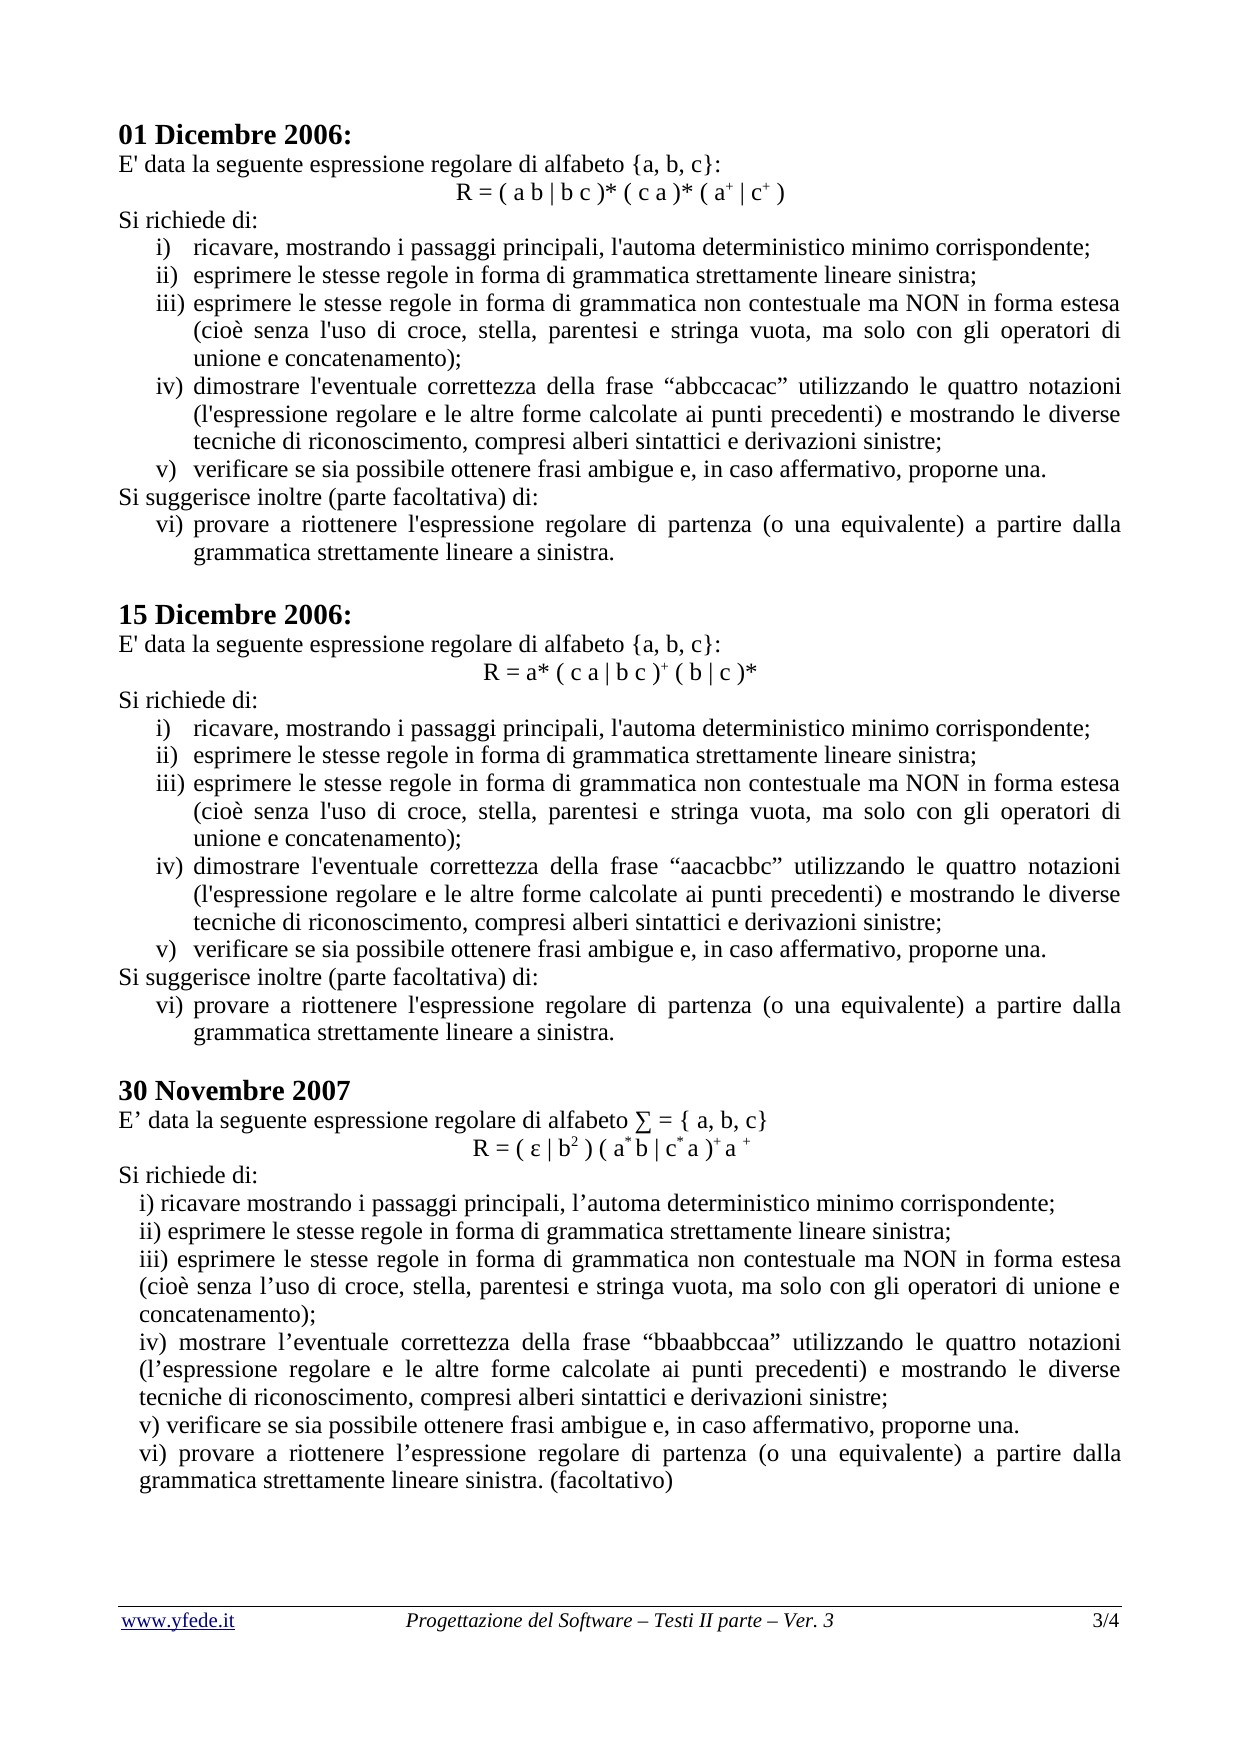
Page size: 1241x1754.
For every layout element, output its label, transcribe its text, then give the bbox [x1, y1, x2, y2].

list mostrare l’eventuale correttezza della frase “bbaabbccaa” utilizzando le quattro notazioni (l’espressione regolare e le altre forme calcolate ai punti precedenti) e mostrando le diverse tecniche di riconoscimento, compresi alberi sintattici e derivazioni sinistre; [118, 1328, 1122, 1411]
list ricavare, mostrando i passaggi principali, l'automa deterministico minimo corrispondente; [156, 233, 1122, 261]
text 30 Novembre 2007 [118, 1074, 1122, 1106]
text E' data la seguente espressione regolare di alfabeto {a, b, c}: [118, 631, 1122, 658]
text R = ( ε | b2 ) ( a* b | c* a )+ a + [118, 1134, 1122, 1162]
text E’ data la seguente espressione regolare di alfabeto ∑ = { a, b, c} [118, 1106, 1122, 1134]
list provare a riottenere l'espressione regolare di partenza (o una equivalente) a partire dalla grammatica strettamente lineare a sinistra. [156, 991, 1122, 1046]
list dimostrare l'eventuale correttezza della frase “aacacbbc” utilizzando le quattro notazioni (l'espressione regolare e le altre forme calcolate ai punti precedenti) e mostrando le diverse tecniche di riconoscimento, compresi alberi sintattici e derivazioni sinistre; [156, 852, 1122, 935]
list esprimere le stesse regole in forma di grammatica non contestuale ma NON in forma estesa (cioè senza l’uso di croce, stella, parentesi e stringa vuota, ma solo con gli operatori di unione e concatenamento); [118, 1245, 1122, 1328]
text Si richiede di: [118, 206, 1122, 233]
list provare a riottenere l’espressione regolare di partenza (o una equivalente) a partire dalla grammatica strettamente lineare sinistra. (facoltativo) [118, 1439, 1122, 1494]
list ricavare, mostrando i passaggi principali, l'automa deterministico minimo corrispondente; [156, 714, 1122, 741]
list esprimere le stesse regole in forma di grammatica strettamente lineare sinistra; [156, 261, 1122, 289]
text Si suggerisce inoltre (parte facoltativa) di: [118, 483, 1122, 511]
list dimostrare l'eventuale correttezza della frase “abbccacac” utilizzando le quattro notazioni (l'espressione regolare e le altre forme calcolate ai punti precedenti) e mostrando le diverse tecniche di riconoscimento, compresi alberi sintattici e derivazioni sinistre; [156, 372, 1122, 455]
list esprimere le stesse regole in forma di grammatica non contestuale ma NON in forma estesa (cioè senza l'uso di croce, stella, parentesi e stringa vuota, ma solo con gli operatori di unione e concatenamento); [156, 769, 1122, 852]
list esprimere le stesse regole in forma di grammatica non contestuale ma NON in forma estesa (cioè senza l'uso di croce, stella, parentesi e stringa vuota, ma solo con gli operatori di unione e concatenamento); [156, 289, 1122, 372]
list ricavare mostrando i passaggi principali, l’automa deterministico minimo corrispondente; [118, 1189, 1122, 1217]
text 15 Dicembre 2006: [118, 598, 1122, 631]
list verificare se sia possibile ottenere frasi ambigue e, in caso affermativo, proporne una. [156, 935, 1122, 963]
text Si richiede di: [118, 1162, 1122, 1189]
text 01 Dicembre 2006: [118, 118, 1122, 150]
list esprimere le stesse regole in forma di grammatica strettamente lineare sinistra; [156, 741, 1122, 769]
list verificare se sia possibile ottenere frasi ambigue e, in caso affermativo, proporne una. [156, 455, 1122, 483]
text R = ( a b | b c )* ( c a )* ( a+ | c+ ) [118, 178, 1122, 206]
list esprimere le stesse regole in forma di grammatica strettamente lineare sinistra; [118, 1217, 1122, 1245]
text R = a* ( c a | b c )+ ( b | c )* [118, 658, 1122, 686]
text E' data la seguente espressione regolare di alfabeto {a, b, c}: [118, 150, 1122, 178]
text Si richiede di: [118, 686, 1122, 714]
list verificare se sia possibile ottenere frasi ambigue e, in caso affermativo, proporne una. [118, 1411, 1122, 1439]
list provare a riottenere l'espressione regolare di partenza (o una equivalente) a partire dalla grammatica strettamente lineare a sinistra. [156, 511, 1122, 566]
text Si suggerisce inoltre (parte facoltativa) di: [118, 963, 1122, 991]
